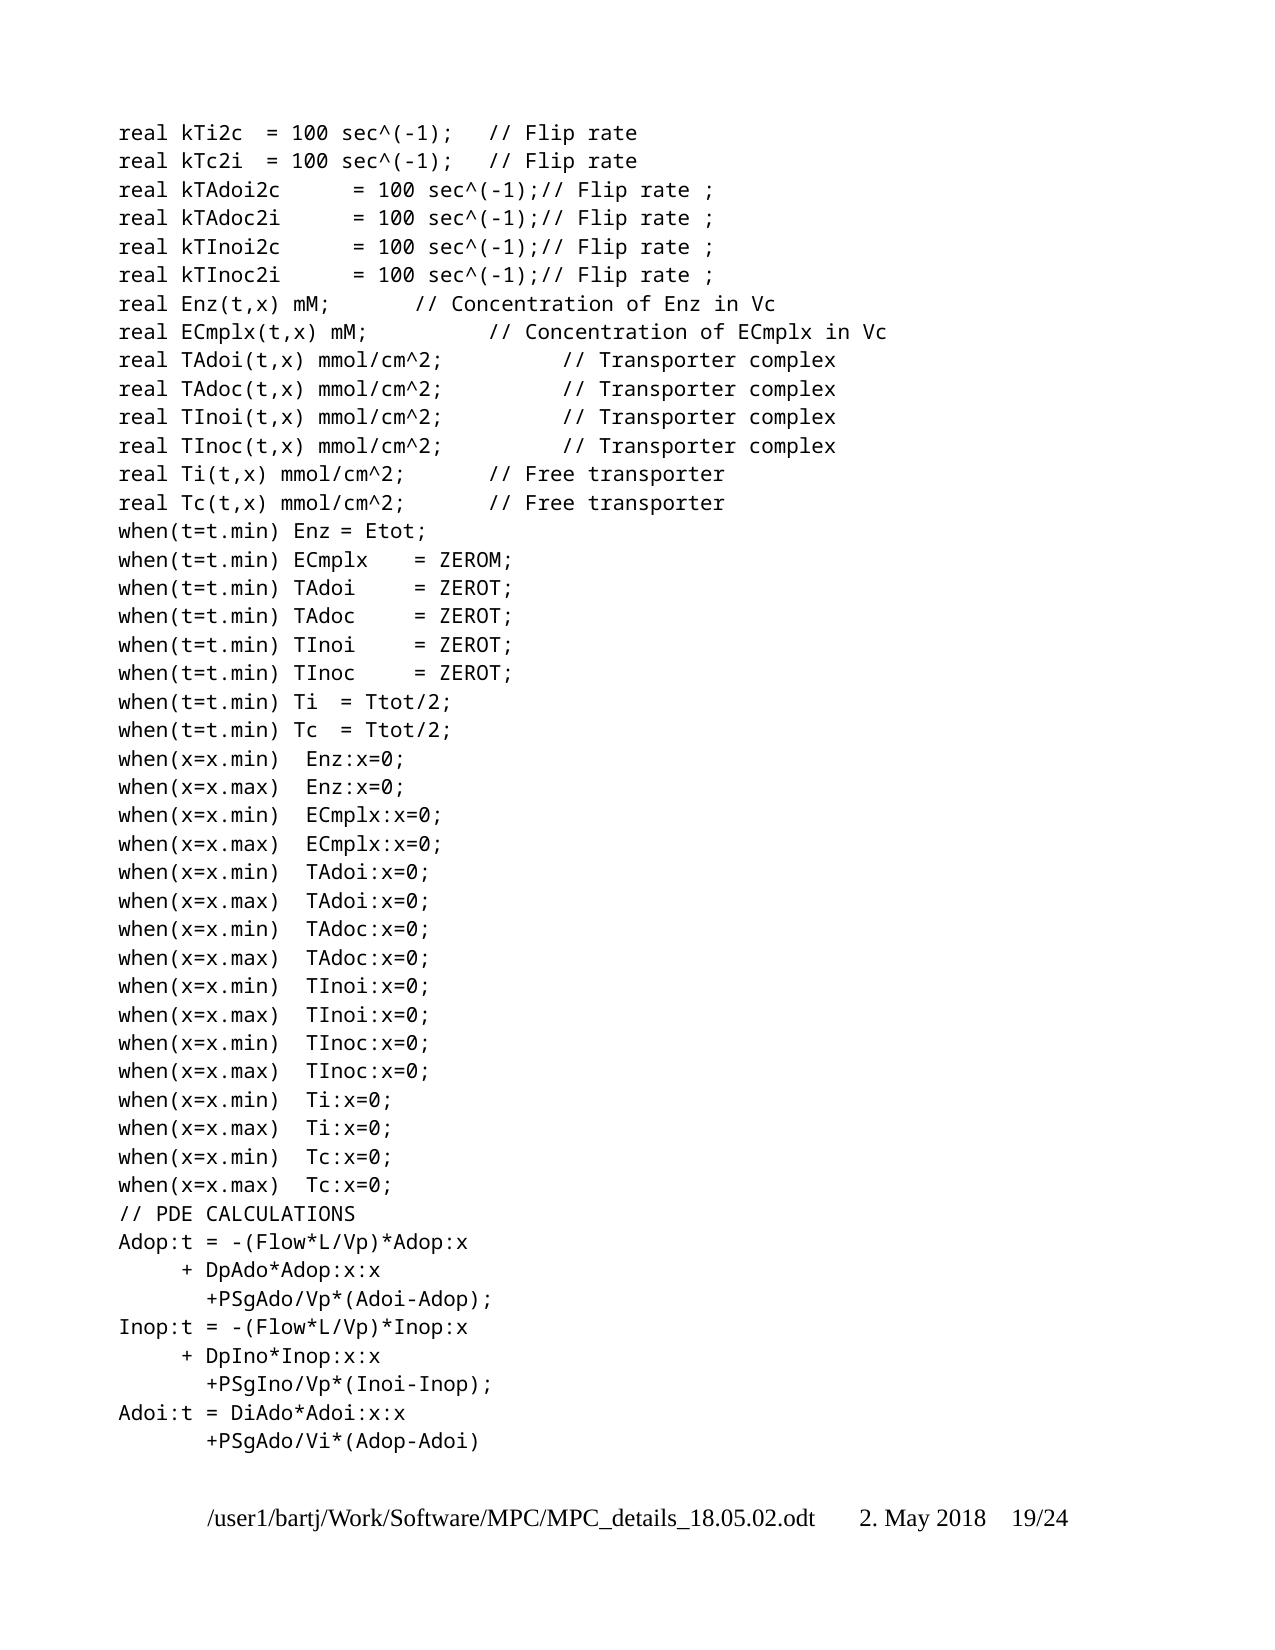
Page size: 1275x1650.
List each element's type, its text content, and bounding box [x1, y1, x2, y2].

text +PSgAdo/Vi*(Adop-Adoi) [118, 1426, 1157, 1455]
text when(x=x.min) ECmplx:x=0; [118, 801, 1157, 829]
text // PDE CALCULATIONS [118, 1199, 1157, 1227]
text when(x=x.max) Ti:x=0; [118, 1113, 1157, 1142]
text real Ti(t,x) mmol/cm^2; // Free transporter [118, 459, 1157, 488]
text Adoi:t = DiAdo*Adoi:x:x [118, 1398, 1157, 1426]
text real kTInoc2i = 100 sec^(-1);// Flip rate ; [118, 260, 1157, 289]
text when(x=x.max) TInoi:x=0; [118, 1000, 1157, 1028]
text real TAdoi(t,x) mmol/cm^2; // Transporter complex [118, 346, 1157, 374]
text when(t=t.min) ECmplx = ZEROM; [118, 545, 1157, 573]
text real ECmplx(t,x) mM; // Concentration of ECmplx in Vc [118, 317, 1157, 346]
text when(x=x.min) TInoc:x=0; [118, 1028, 1157, 1057]
text when(x=x.max) Enz:x=0; [118, 772, 1157, 801]
text + DpIno*Inop:x:x [118, 1341, 1157, 1369]
text when(t=t.min) TAdoi = ZEROT; [118, 573, 1157, 602]
text real Tc(t,x) mmol/cm^2; // Free transporter [118, 488, 1157, 516]
text + DpAdo*Adop:x:x [118, 1256, 1157, 1284]
text when(x=x.min) Tc:x=0; [118, 1142, 1157, 1170]
text real TAdoc(t,x) mmol/cm^2; // Transporter complex [118, 374, 1157, 402]
text when(x=x.max) Tc:x=0; [118, 1170, 1157, 1199]
text real kTAdoc2i = 100 sec^(-1);// Flip rate ; [118, 203, 1157, 232]
text real TInoi(t,x) mmol/cm^2; // Transporter complex [118, 402, 1157, 431]
text real kTInoi2c = 100 sec^(-1);// Flip rate ; [118, 232, 1157, 260]
text when(t=t.min) TAdoc = ZEROT; [118, 602, 1157, 630]
text real kTc2i = 100 sec^(-1); // Flip rate [118, 147, 1157, 175]
text when(t=t.min) TInoc = ZEROT; [118, 658, 1157, 687]
text when(t=t.min) Tc = Ttot/2; [118, 715, 1157, 744]
text when(x=x.min) TAdoc:x=0; [118, 914, 1157, 943]
text when(x=x.max) ECmplx:x=0; [118, 829, 1157, 857]
text real kTi2c = 100 sec^(-1); // Flip rate [118, 118, 1157, 147]
text when(t=t.min) TInoi = ZEROT; [118, 630, 1157, 658]
text when(x=x.max) TInoc:x=0; [118, 1057, 1157, 1085]
text when(x=x.max) TAdoc:x=0; [118, 943, 1157, 971]
text +PSgIno/Vp*(Inoi-Inop); [118, 1369, 1157, 1398]
text real TInoc(t,x) mmol/cm^2; // Transporter complex [118, 431, 1157, 459]
text when(x=x.max) TAdoi:x=0; [118, 886, 1157, 914]
text real kTAdoi2c = 100 sec^(-1);// Flip rate ; [118, 175, 1157, 203]
text when(x=x.min) TInoi:x=0; [118, 971, 1157, 1000]
text +PSgAdo/Vp*(Adoi-Adop); [118, 1284, 1157, 1312]
text Adop:t = -(Flow*L/Vp)*Adop:x [118, 1227, 1157, 1256]
text when(t=t.min) Ti = Ttot/2; [118, 687, 1157, 715]
text when(x=x.min) TAdoi:x=0; [118, 857, 1157, 886]
text when(x=x.min) Ti:x=0; [118, 1085, 1157, 1113]
text real Enz(t,x) mM; // Concentration of Enz in Vc [118, 289, 1157, 317]
text Inop:t = -(Flow*L/Vp)*Inop:x [118, 1312, 1157, 1341]
text when(t=t.min) Enz = Etot; [118, 516, 1157, 545]
text when(x=x.min) Enz:x=0; [118, 744, 1157, 772]
